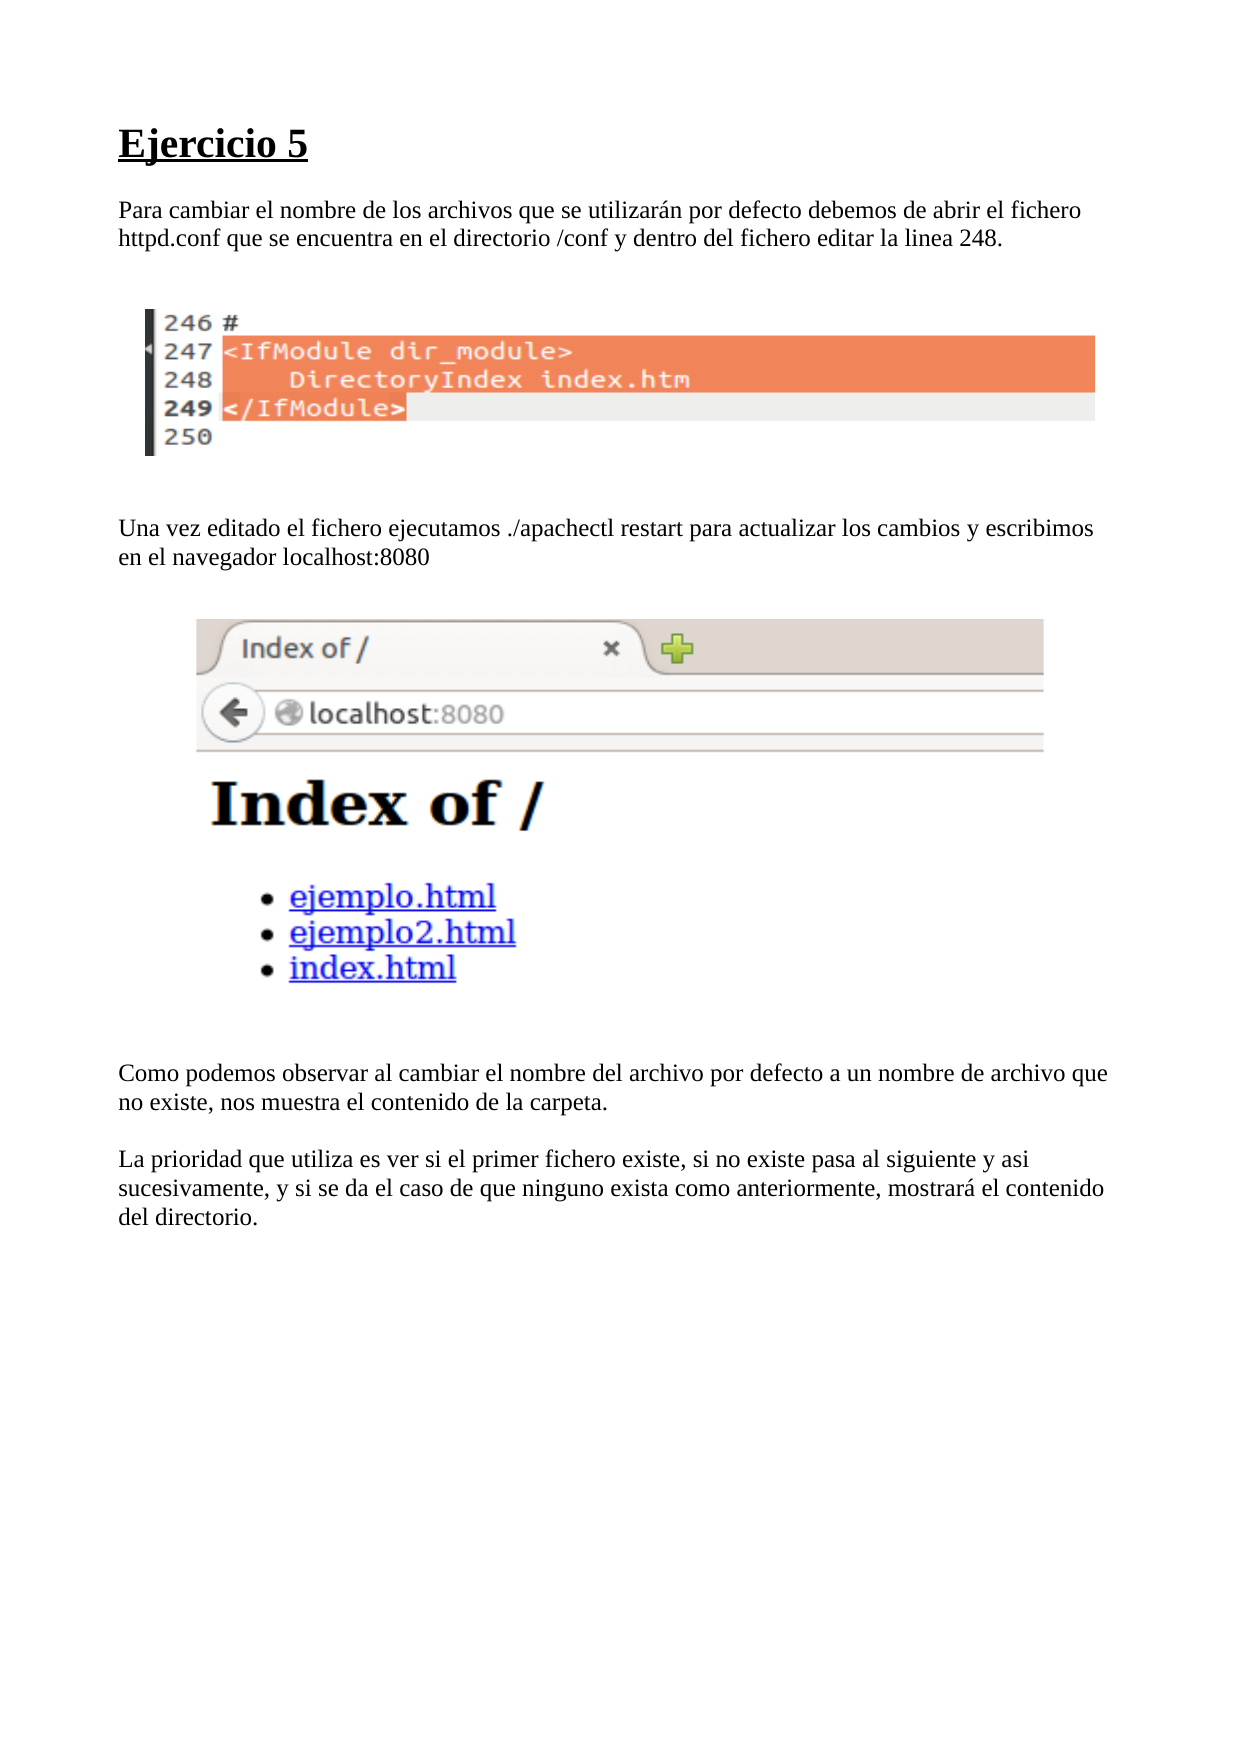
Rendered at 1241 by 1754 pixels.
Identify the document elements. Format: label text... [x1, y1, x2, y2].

text La prioridad que utiliza es ver si el primer fichero existe, si no existe pasa al siguiente y asi sucesivamente, y si se da el caso de que ninguno exista como anteriormente, mostrará el contenido del directorio. [118, 1144, 1122, 1231]
text Para cambiar el nombre de los archivos que se utilizarán por defecto debemos de abrir el fichero httpd.conf que se encuentra en el directorio /conf y dentro del fichero editar la linea 248. [118, 195, 1122, 252]
picture [145, 309, 1096, 456]
text Como podemos observar al cambiar el nombre del archivo por defecto a un nombre de archivo que no existe, nos muestra el contenido de la carpeta. [118, 1058, 1122, 1116]
text Una vez editado el fichero ejecutamos ./apachectl restart para actualizar los cambios y escribimos en el navegador localhost:8080 [118, 513, 1122, 570]
picture [196, 619, 1044, 1030]
text Ejercicio 5 [118, 118, 1122, 166]
